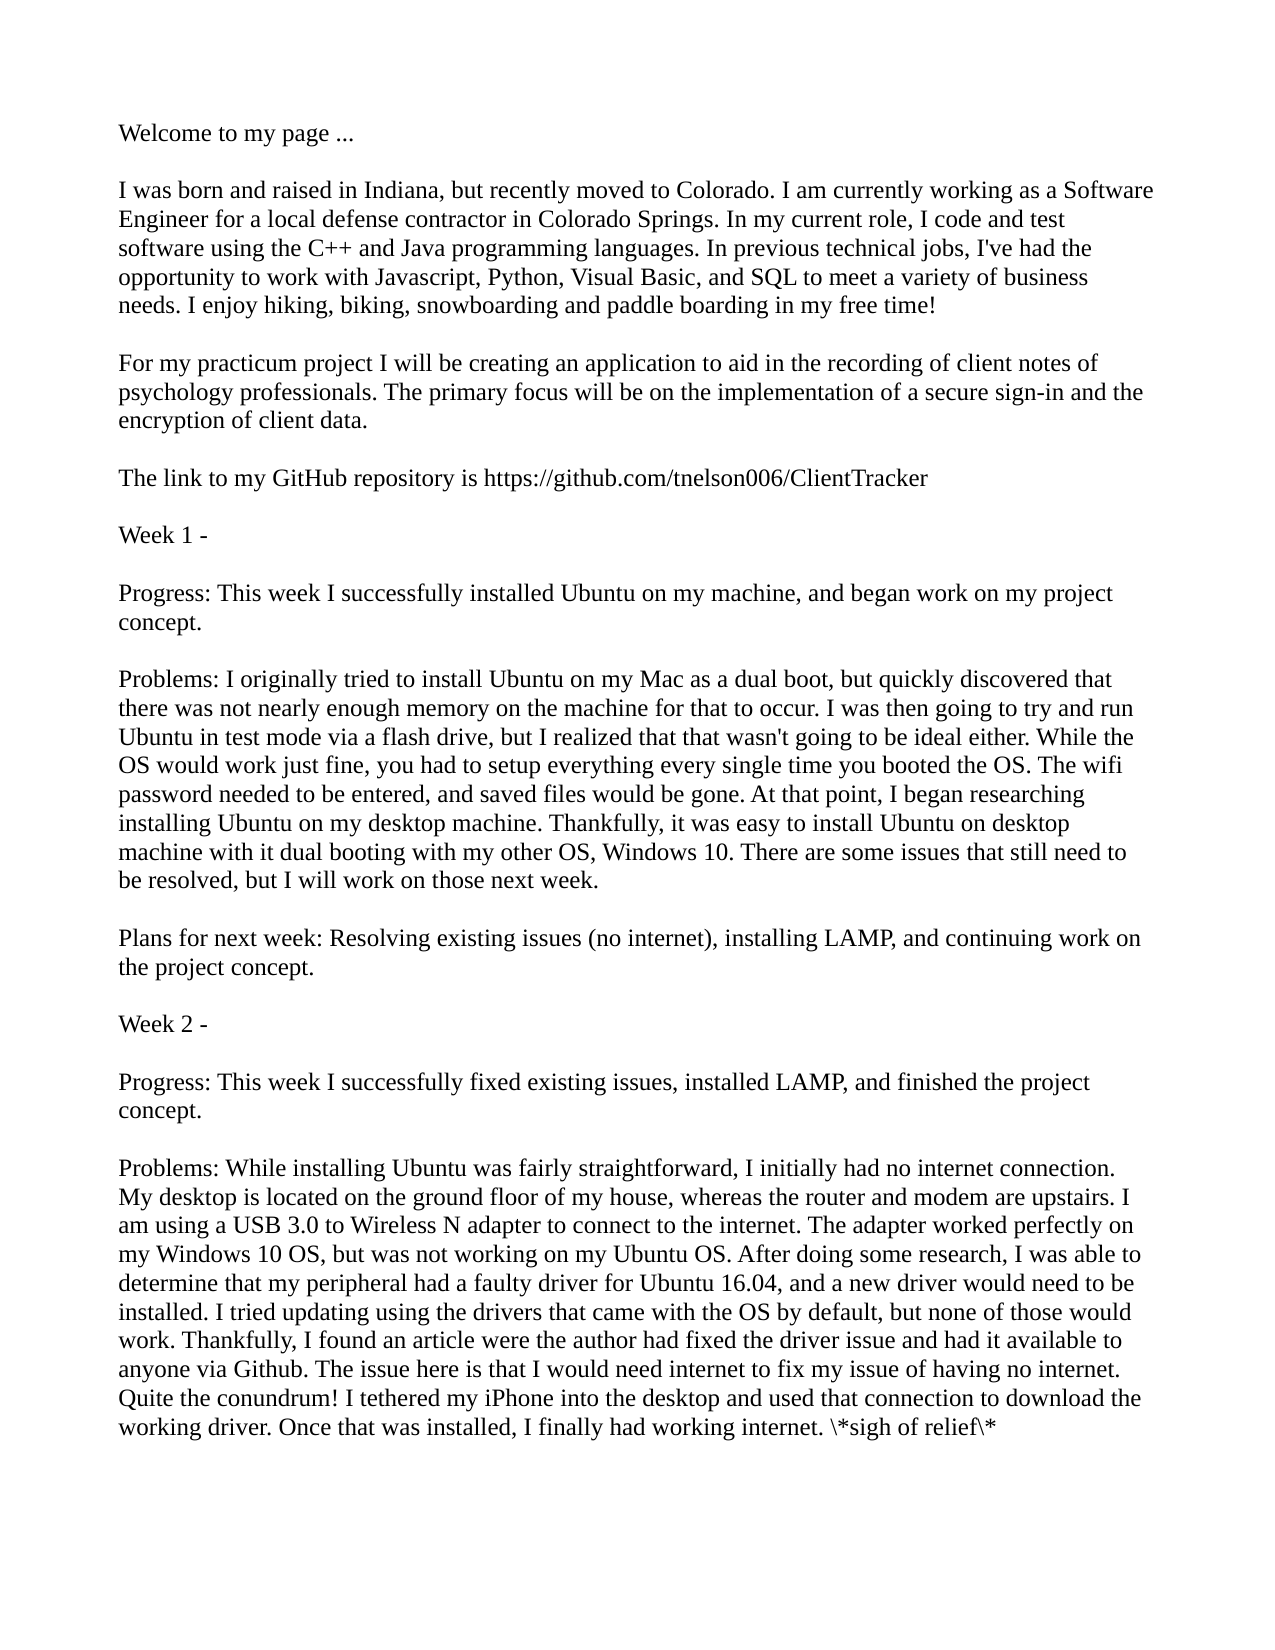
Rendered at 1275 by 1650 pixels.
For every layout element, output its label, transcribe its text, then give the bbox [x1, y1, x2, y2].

text I was born and raised in Indiana, but recently moved to Colorado. I am currently working as a Software Engineer for a local defense contractor in Colorado Springs. In my current role, I code and test software using the C++ and Java programming languages. In previous technical jobs, I've had the opportunity to work with Javascript, Python, Visual Basic, and SQL to meet a variety of business needs. I enjoy hiking, biking, snowboarding and paddle boarding in my free time! [118, 176, 1157, 319]
text Week 1 - [118, 521, 1157, 549]
text Problems: While installing Ubuntu was fairly straightforward, I initially had no internet connection. My desktop is located on the ground floor of my house, whereas the router and modem are upstairs. I am using a USB 3.0 to Wireless N adapter to connect to the internet. The adapter worked perfectly on my Windows 10 OS, but was not working on my Ubuntu OS. After doing some research, I was able to determine that my peripheral had a faulty driver for Ubuntu 16.04, and a new driver would need to be installed. I tried updating using the drivers that came with the OS by default, but none of those would work. Thankfully, I found an article were the author had fixed the driver issue and had it available to anyone via Github. The issue here is that I would need internet to fix my issue of having no internet. Quite the conundrum! I tethered my iPhone into the desktop and used that connection to download the working driver. Once that was installed, I finally had working internet. \*sigh of relief\* [118, 1153, 1157, 1441]
text Welcome to my page ... [118, 118, 1157, 147]
text Progress: This week I successfully installed Ubuntu on my machine, and began work on my project concept. [118, 578, 1157, 636]
text Plans for next week: Resolving existing issues (no internet), installing LAMP, and continuing work on the project concept. [118, 923, 1157, 981]
text The link to my GitHub repository is https://github.com/tnelson006/ClientTracker [118, 463, 1157, 492]
text Week 2 - [118, 1009, 1157, 1038]
text Problems: I originally tried to install Ubuntu on my Mac as a dual boot, but quickly discovered that there was not nearly enough memory on the machine for that to occur. I was then going to try and run Ubuntu in test mode via a flash drive, but I realized that that wasn't going to be ideal either. While the OS would work just fine, you had to setup everything every single time you booted the OS. The wifi password needed to be entered, and saved files would be gone. At that point, I began researching installing Ubuntu on my desktop machine. Thankfully, it was easy to install Ubuntu on desktop machine with it dual booting with my other OS, Windows 10. There are some issues that still need to be resolved, but I will work on those next week. [118, 664, 1157, 894]
text For my practicum project I will be creating an application to aid in the recording of client notes of psychology professionals. The primary focus will be on the implementation of a secure sign-in and the encryption of client data. [118, 348, 1157, 434]
text Progress: This week I successfully fixed existing issues, installed LAMP, and finished the project concept. [118, 1067, 1157, 1124]
